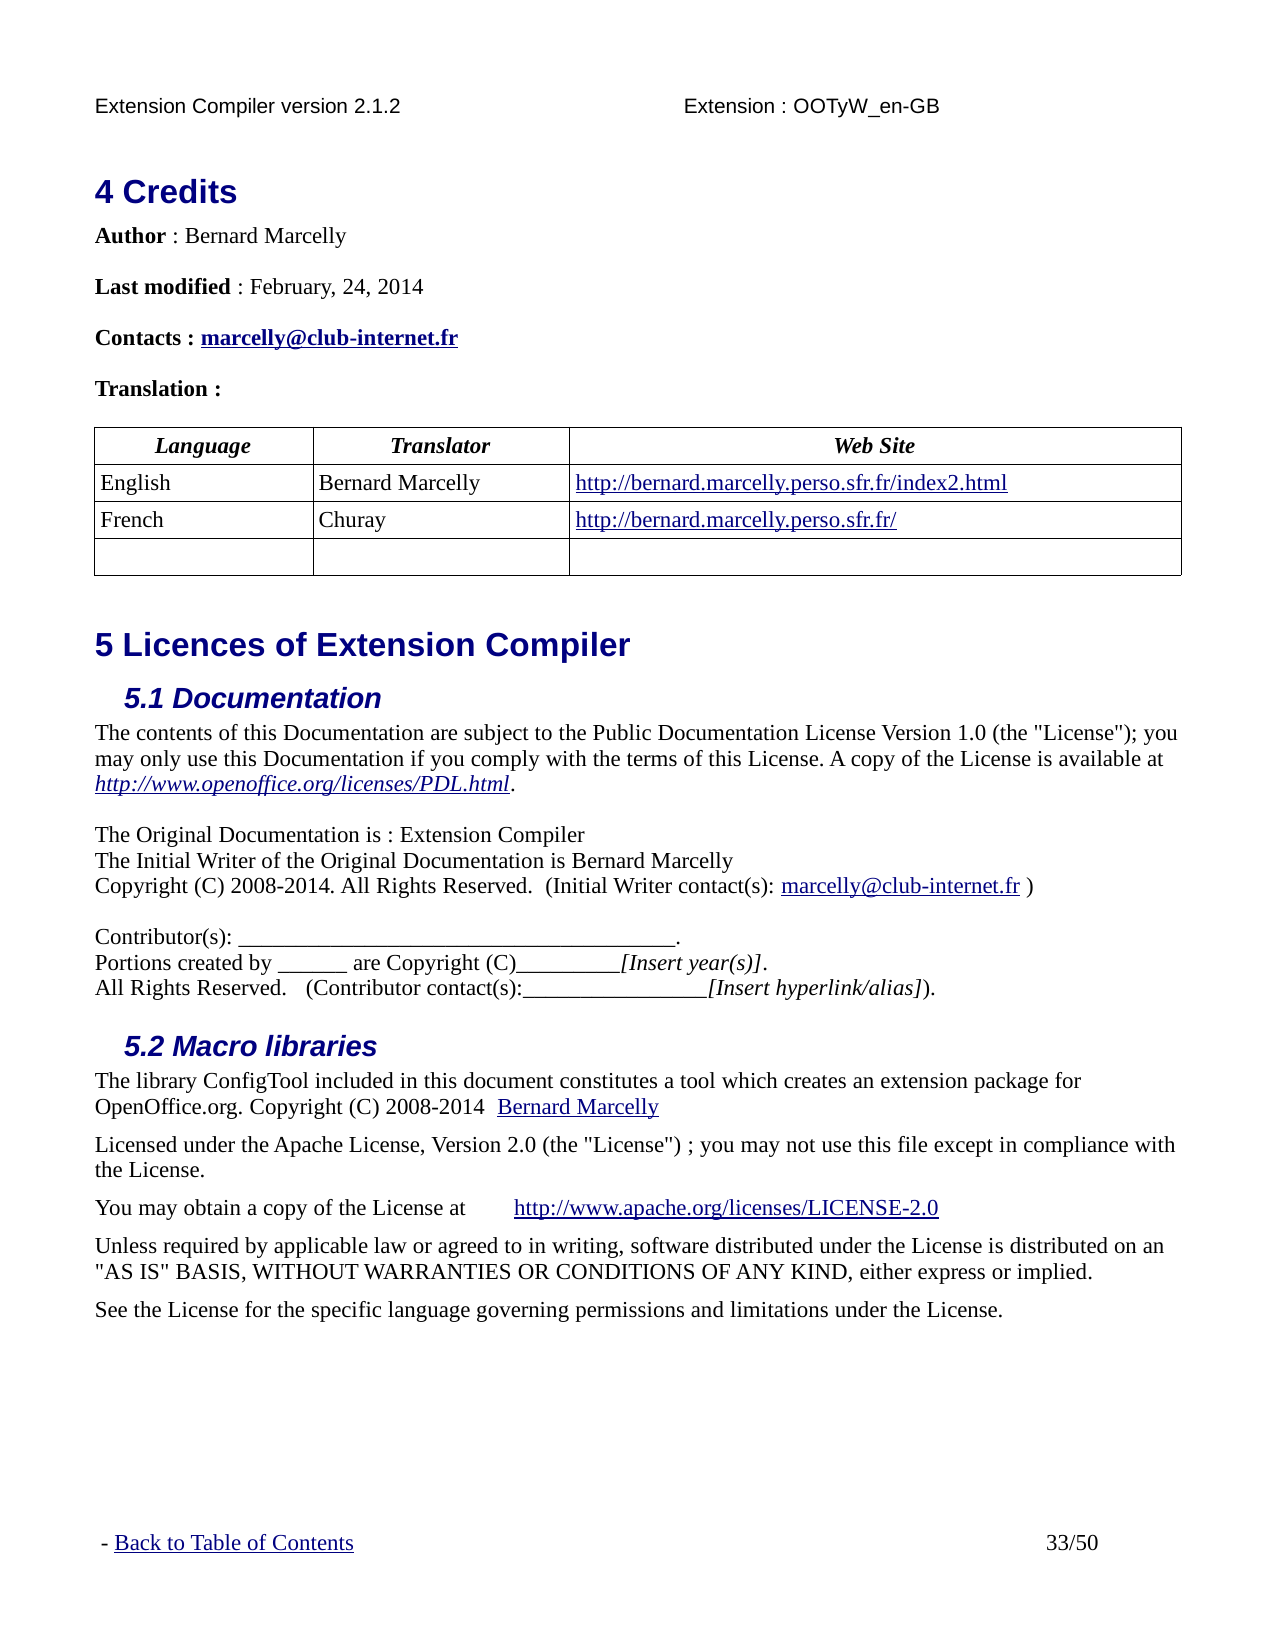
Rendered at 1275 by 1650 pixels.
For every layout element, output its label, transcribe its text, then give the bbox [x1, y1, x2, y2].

text See the License for the specific language governing permissions and limitations under the License. [94, 1297, 1181, 1322]
text Translation : [94, 376, 1181, 401]
text The library ConfigTool included in this document constitutes a tool which creates an extension package for OpenOffice.org. Copyright (C) 2008-2014 Bernard Marcelly [94, 1068, 1181, 1119]
text The Original Documentation is : Extension Compiler [94, 822, 1181, 848]
text The Initial Writer of the Original Documentation is Bernard Marcelly [94, 848, 1181, 873]
text Portions created by ______ are Copyright (C)_________[Insert year(s)]. [94, 950, 1181, 975]
table_cell [95, 539, 313, 575]
table_cell English [95, 465, 313, 501]
subtitle Credits [94, 172, 1181, 210]
text Unless required by applicable law or agreed to in writing, software distributed under the License is distributed on an "AS IS" BASIS, WITHOUT WARRANTIES OR CONDITIONS OF ANY KIND, either express or implied. [94, 1233, 1181, 1284]
text Author : Bernard Marcelly [94, 222, 1181, 248]
subtitle Documentation [124, 682, 1181, 714]
text All Rights Reserved. (Contributor contact(s):________________[Insert hyperlink/alias]). [94, 975, 1181, 1001]
text You may obtain a copy of the License at http://www.apache.org/licenses/LICENSE-2.0 [94, 1195, 1181, 1221]
table_cell French [95, 502, 313, 538]
table_cell [570, 539, 1181, 575]
table_cell Churay [314, 502, 569, 538]
table_cell Bernard Marcelly [314, 465, 569, 501]
table_header Web Site [570, 428, 1181, 464]
table_cell http://bernard.marcelly.perso.sfr.fr/index2.html [570, 465, 1181, 501]
subtitle Licences of Extension Compiler [94, 626, 1181, 663]
text Copyright (C) 2008-2014. All Rights Reserved. (Initial Writer contact(s): marcelly@club-internet.fr ) [94, 873, 1181, 899]
text Contributor(s): ______________________________________. [94, 924, 1181, 950]
text The contents of this Documentation are subject to the Public Documentation License Version 1.0 (the "License"); you may only use this Documentation if you comply with the terms of this License. A copy of the License is available at http://www.openoffice.org/licenses/PDL.html. [94, 720, 1181, 797]
table_cell [314, 539, 569, 575]
table_header Language [95, 428, 313, 464]
text Licensed under the Apache License, Version 2.0 (the "License") ; you may not use this file except in compliance with the License. [94, 1132, 1181, 1183]
table_cell http://bernard.marcelly.perso.sfr.fr/ [570, 502, 1181, 538]
text Contacts : marcelly@club-internet.fr [94, 324, 1181, 350]
text Last modified : February, 24, 2014 [94, 273, 1181, 299]
table_header Translator [314, 428, 569, 464]
subtitle Macro libraries [124, 1030, 1181, 1062]
